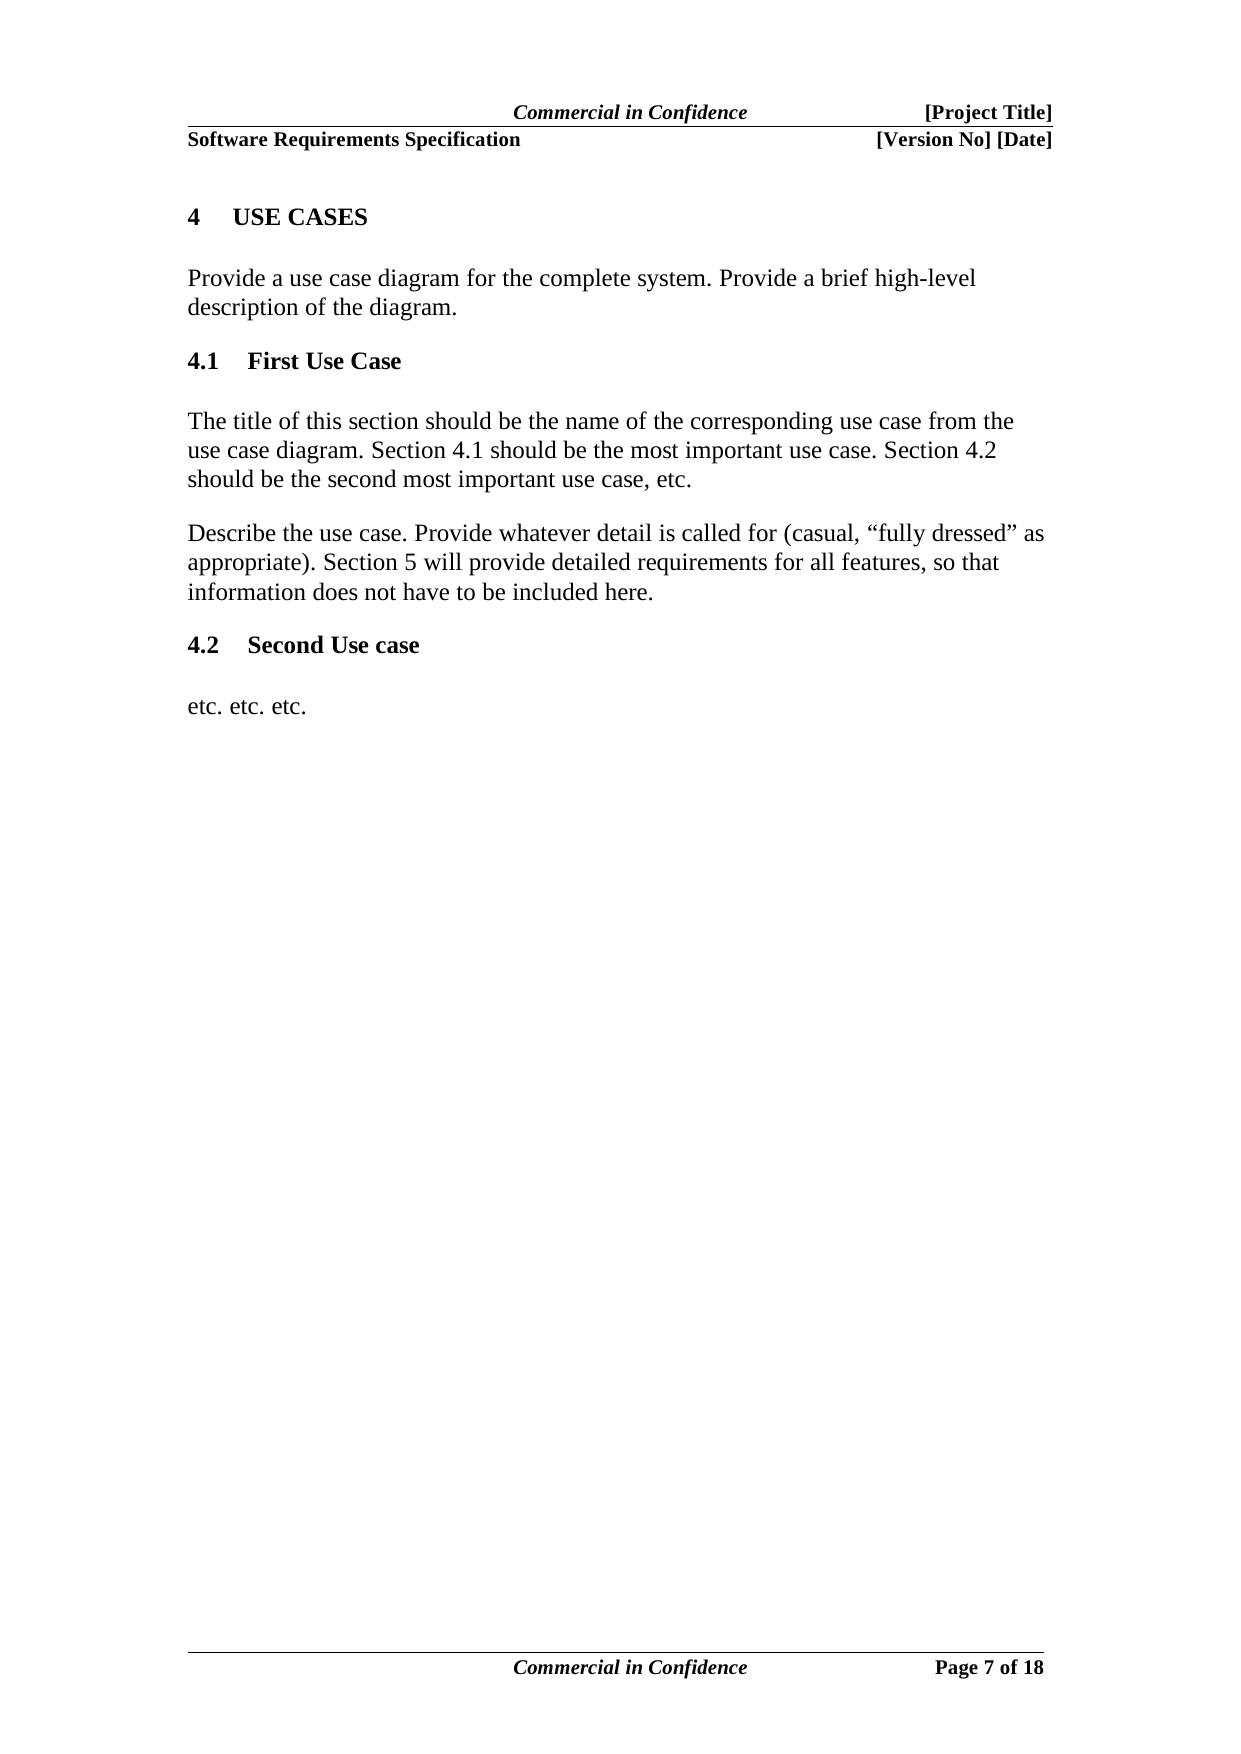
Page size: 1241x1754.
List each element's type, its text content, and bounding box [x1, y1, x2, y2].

subtitle Second Use case [187, 630, 1053, 659]
subtitle First Use Case [187, 346, 1053, 375]
subtitle Use Cases [187, 202, 1053, 231]
text The title of this section should be the name of the corresponding use case from the use case diagram. Section 4.1 should be the most important use case. Section 4.2 should be the second most important use case, etc. [187, 406, 1053, 493]
text etc. etc. etc. [187, 691, 1053, 720]
text Provide a use case diagram for the complete system. Provide a brief high-level description of the diagram. [187, 263, 1053, 321]
text Describe the use case. Provide whatever detail is called for (casual, “fully dressed” as appropriate). Section 5 will provide detailed requirements for all features, so that information does not have to be included here. [187, 518, 1053, 605]
